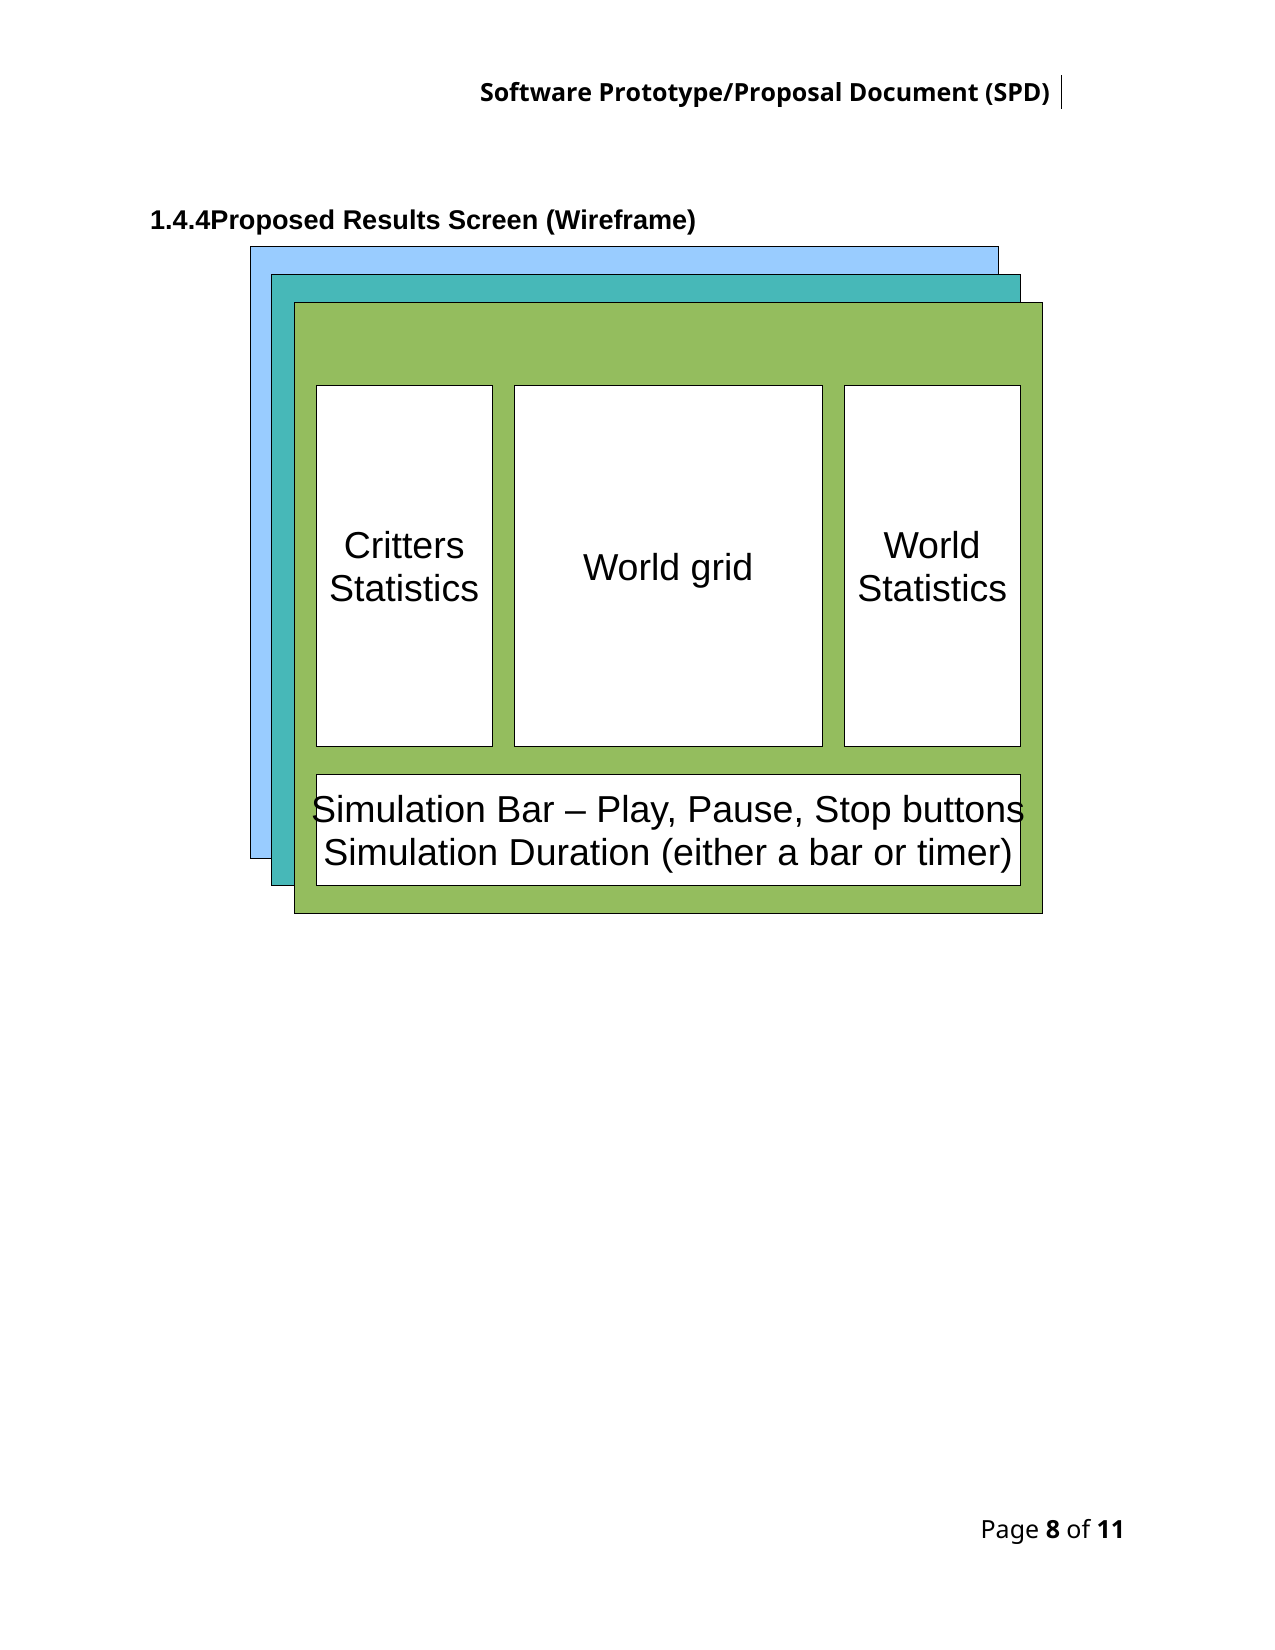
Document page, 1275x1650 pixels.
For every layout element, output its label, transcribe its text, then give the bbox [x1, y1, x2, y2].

subtitle Proposed Results Screen (Wireframe) [150, 204, 1125, 235]
